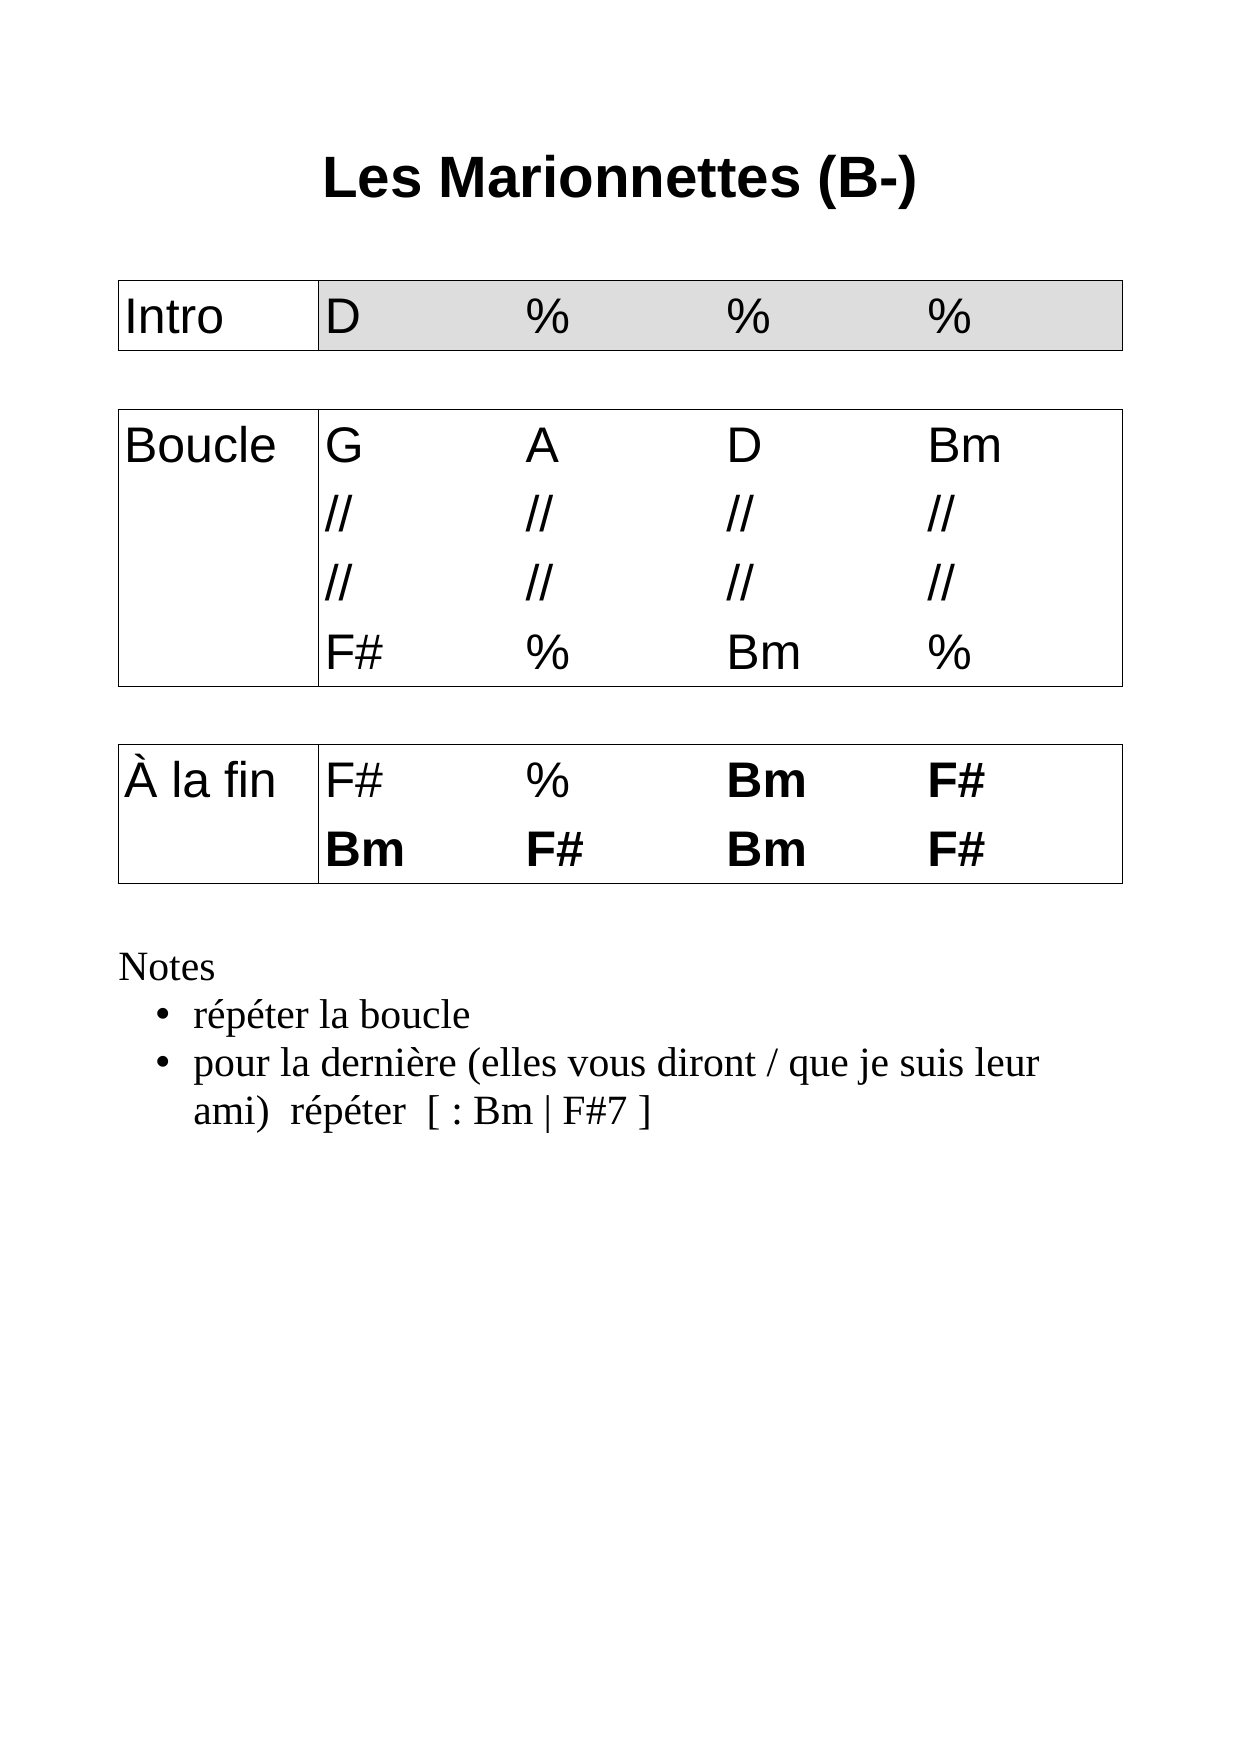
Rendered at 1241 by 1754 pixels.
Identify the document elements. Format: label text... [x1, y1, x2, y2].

table_cell [119, 814, 318, 883]
table_cell [720, 687, 921, 744]
table_cell [720, 351, 921, 409]
list répéter la boucle [156, 989, 1122, 1038]
table_cell [119, 617, 318, 686]
table_cell Bm [720, 617, 921, 686]
table_cell % [921, 617, 1122, 686]
table_cell % [520, 745, 720, 814]
table_cell [921, 687, 1122, 744]
table_cell % [520, 617, 720, 686]
table_cell // [520, 479, 720, 548]
table_cell F# [319, 745, 520, 814]
table_header % [520, 281, 720, 350]
table_header % [720, 281, 921, 350]
table_cell F# [921, 745, 1122, 814]
table_cell À la fin [119, 745, 318, 814]
table_cell [520, 351, 720, 409]
table_header % [921, 281, 1122, 350]
table_cell // [720, 548, 921, 617]
table_header Intro [119, 281, 318, 350]
table_cell G [319, 410, 520, 479]
table_cell F# [520, 814, 720, 883]
table_cell [118, 351, 319, 409]
table_header D [319, 281, 520, 350]
table_cell [520, 687, 720, 744]
table_cell A [520, 410, 720, 479]
text Notes [118, 942, 1122, 989]
list pour la dernière (elles vous diront / que je suis leur ami) répéter [ : Bm | F#7 ] [156, 1038, 1122, 1133]
table_cell // [319, 548, 520, 617]
table_cell D [720, 410, 921, 479]
table_cell [319, 687, 520, 744]
table_cell [119, 479, 318, 548]
table_cell // [319, 479, 520, 548]
table_cell F# [921, 814, 1122, 883]
table_cell Bm [921, 410, 1122, 479]
table_cell Bm [720, 814, 921, 883]
table_cell // [520, 548, 720, 617]
table_cell Bm [720, 745, 921, 814]
table_cell Boucle [119, 410, 318, 479]
table_cell Bm [319, 814, 520, 883]
table_cell [118, 687, 319, 744]
table_cell [319, 351, 520, 409]
title Les Marionnettes (B-) [118, 143, 1122, 210]
table_cell F# [319, 617, 520, 686]
table_cell [921, 351, 1122, 409]
table_cell [119, 548, 318, 617]
table_cell // [921, 548, 1122, 617]
table_cell // [720, 479, 921, 548]
table_cell // [921, 479, 1122, 548]
